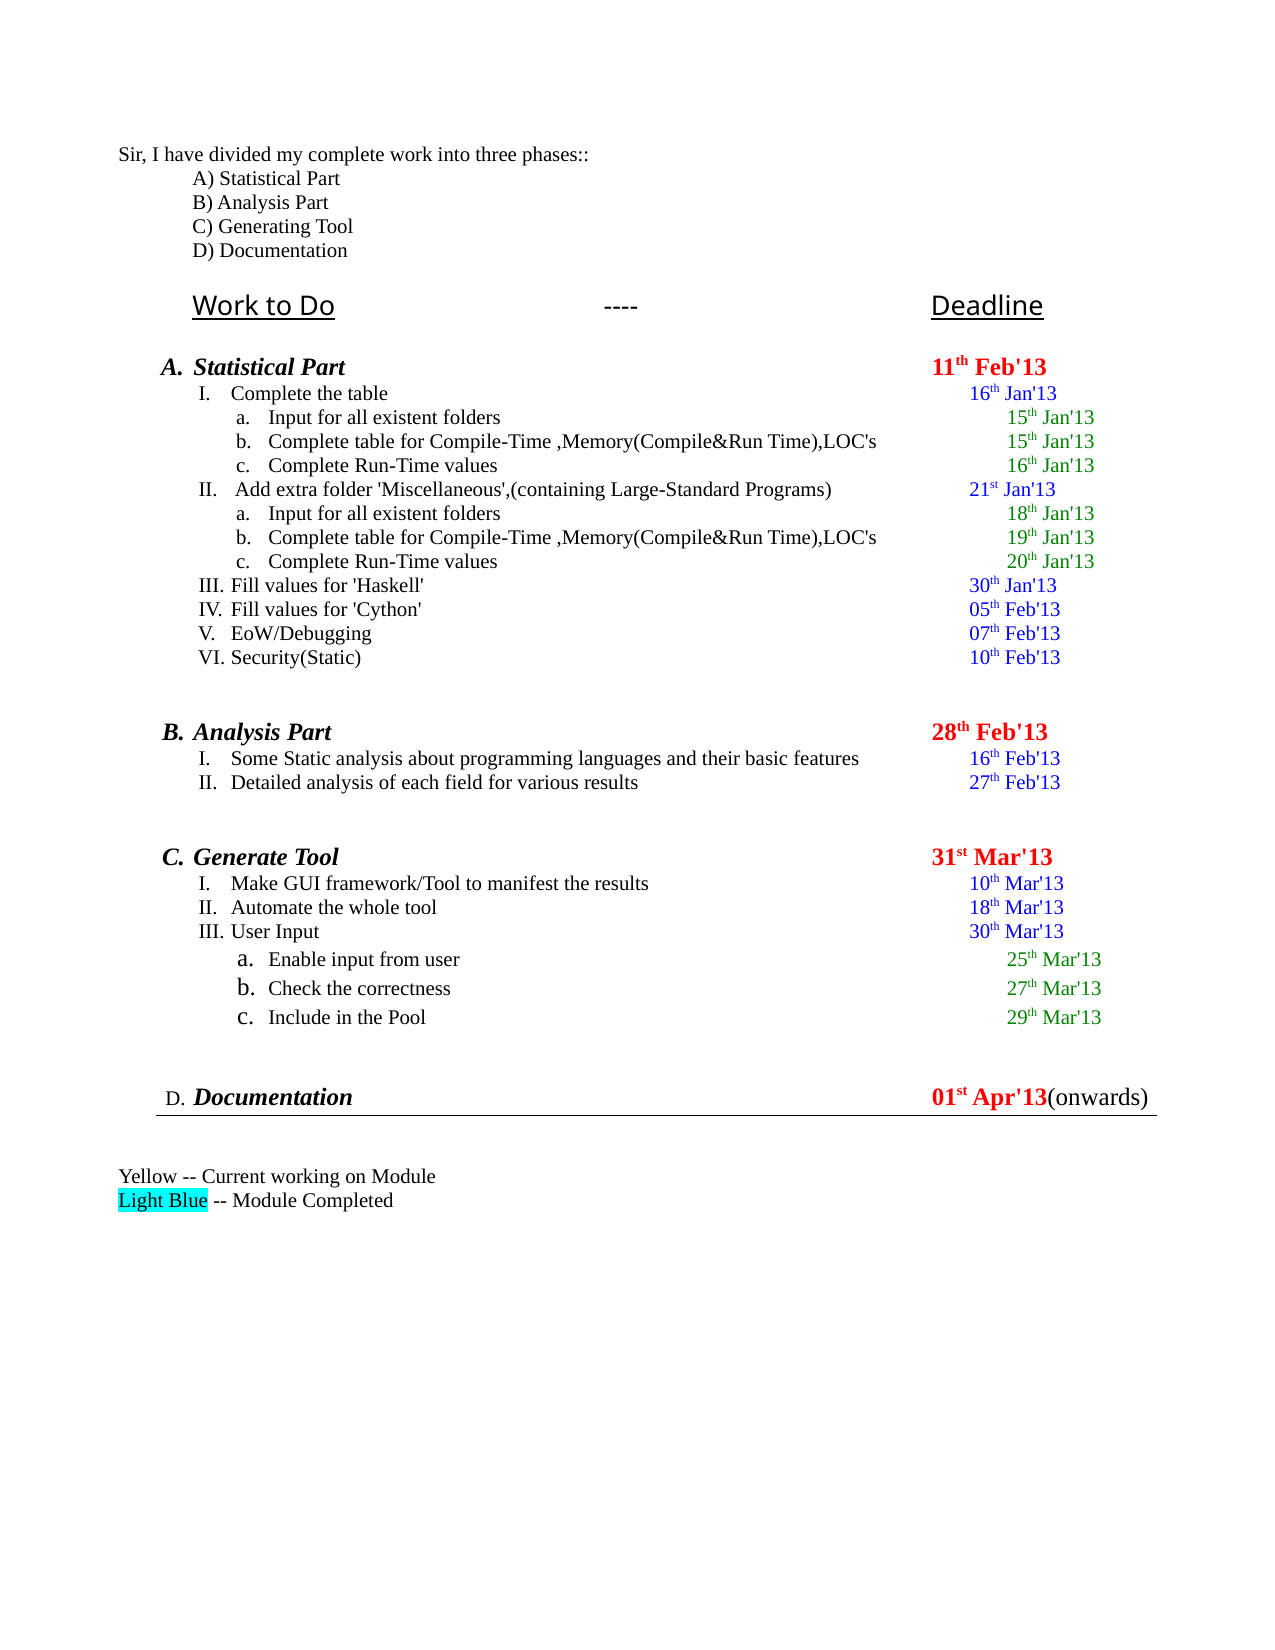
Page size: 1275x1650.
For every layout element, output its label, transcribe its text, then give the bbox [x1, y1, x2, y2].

list Complete the table 16th Jan'13 [193, 381, 1157, 405]
list Security(Static) 10th Feb'13 [193, 645, 1157, 669]
list Some Static analysis about programming languages and their basic features 16th Feb'13 [193, 746, 1157, 770]
text Work to Do ---- Deadline [118, 287, 1157, 323]
list Automate the whole tool 18th Mar'13 [193, 895, 1157, 919]
list Analysis Part 28th Feb'13 [156, 717, 1157, 746]
text A) Statistical Part [118, 166, 1157, 190]
list Fill values for 'Haskell' 30th Jan'13 [193, 573, 1157, 597]
list Detailed analysis of each field for various results 27th Feb'13 [193, 770, 1157, 794]
list Include in the Pool 29th Mar'13 [231, 1001, 1157, 1030]
list Complete table for Compile-Time ,Memory(Compile&Run Time),LOC's 19th Jan'13 [231, 525, 1157, 549]
list User Input 30th Mar'13 [193, 919, 1157, 943]
text Light Blue -- Module Completed [118, 1188, 1157, 1212]
list Make GUI framework/Tool to manifest the results 10th Mar'13 [193, 871, 1157, 895]
list Enable input from user 25th Mar'13 [231, 943, 1157, 972]
list Complete Run-Time values 20th Jan'13 [231, 549, 1157, 573]
list Input for all existent folders 18th Jan'13 [231, 501, 1157, 525]
list Add extra folder 'Miscellaneous',(containing Large-Standard Programs) 21st Jan'13 [193, 477, 1157, 501]
list Input for all existent folders 15th Jan'13 [231, 405, 1157, 429]
text Yellow -- Current working on Module [118, 1163, 1157, 1188]
list Fill values for 'Cython' 05th Feb'13 [193, 597, 1157, 621]
list Check the correctness 27th Mar'13 [231, 972, 1157, 1001]
list Complete table for Compile-Time ,Memory(Compile&Run Time),LOC's 15th Jan'13 [231, 429, 1157, 453]
list Complete Run-Time values 16th Jan'13 [231, 453, 1157, 477]
text C) Generating Tool [118, 214, 1157, 238]
text B) Analysis Part [118, 190, 1157, 214]
list EoW/Debugging 07th Feb'13 [193, 621, 1157, 645]
list Generate Tool 31st Mar'13 [156, 842, 1157, 871]
text D) Documentation [118, 238, 1157, 262]
list Statistical Part 11th Feb'13 [156, 352, 1157, 381]
list Documentation 01st Apr'13(onwards) [156, 1078, 1157, 1115]
text Sir, I have divided my complete work into three phases:: [118, 142, 1157, 166]
